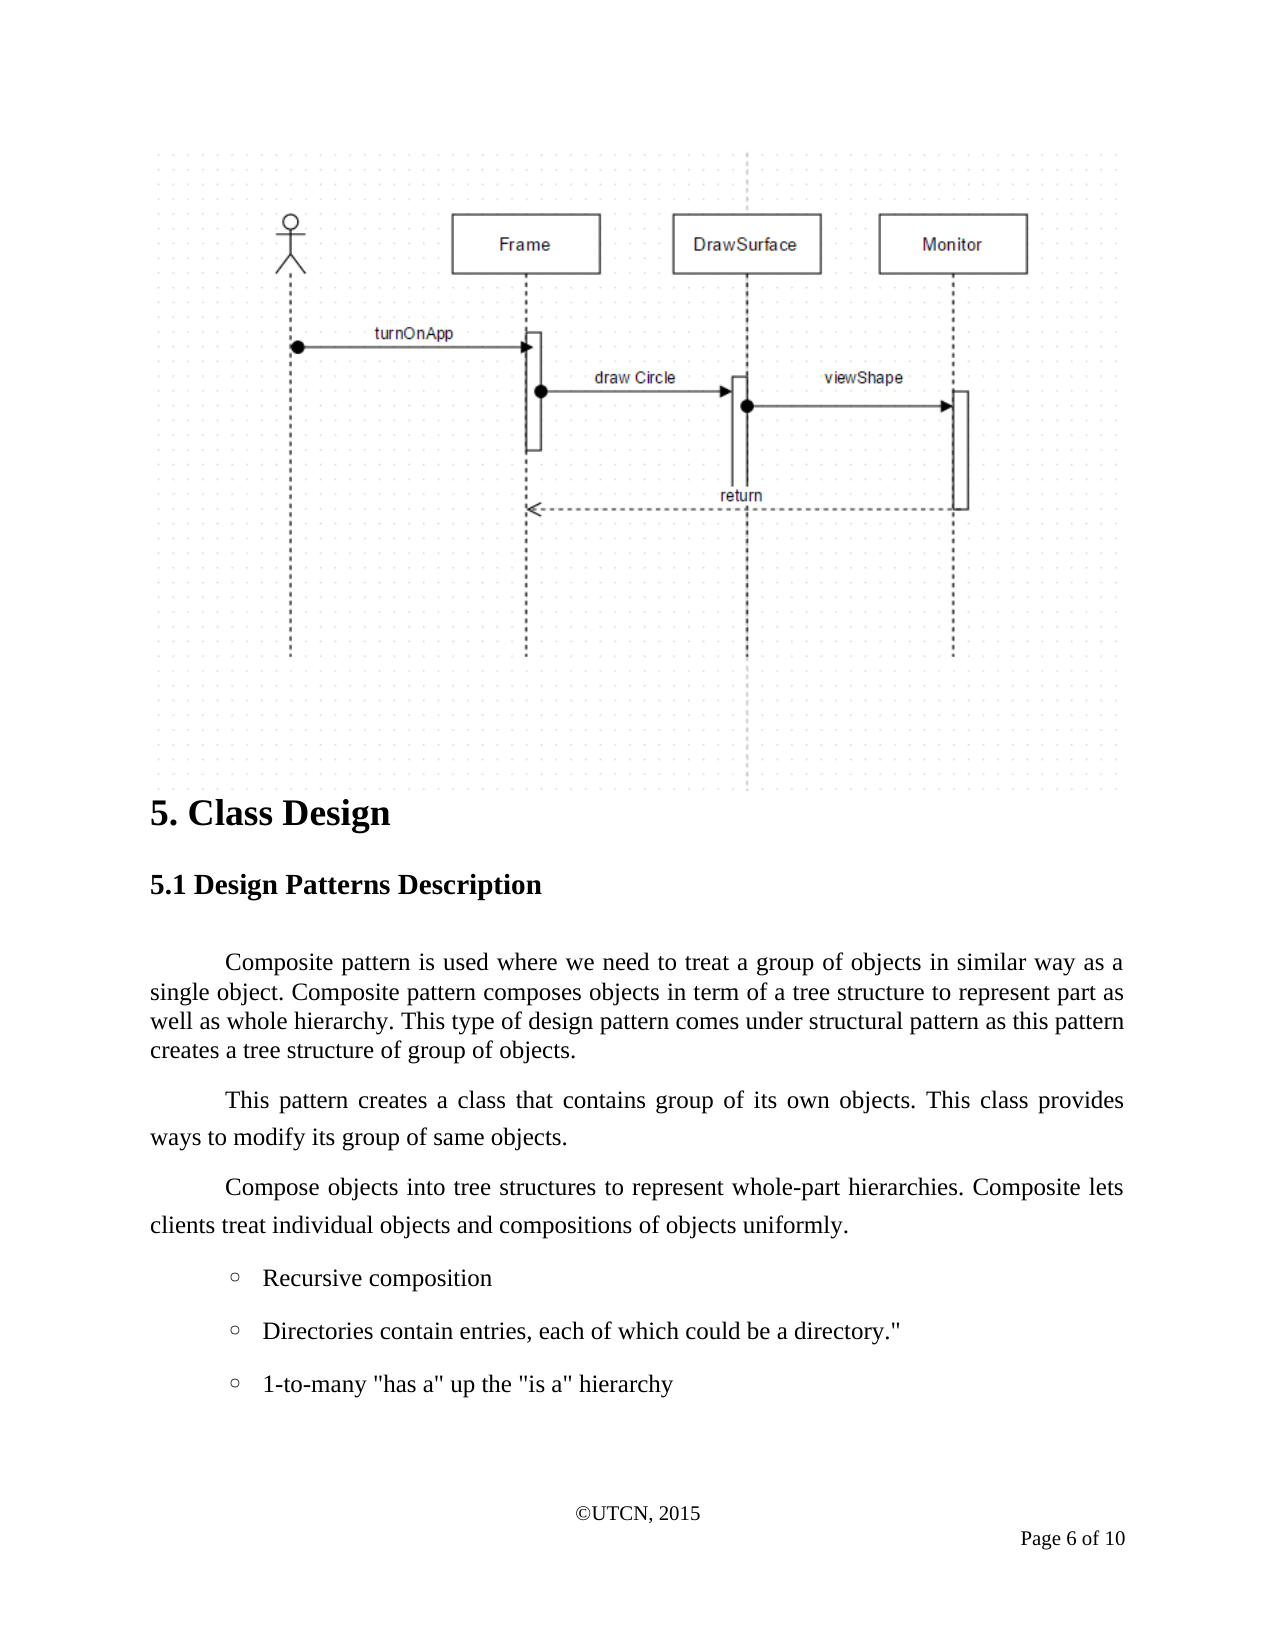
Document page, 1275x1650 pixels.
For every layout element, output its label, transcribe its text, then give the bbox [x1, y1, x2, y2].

picture [150, 150, 1125, 791]
list 1-to-many "has a" up the "is a" hierarchy [225, 1363, 1125, 1398]
list Directories contain entries, each of which could be a directory." [225, 1310, 1125, 1345]
title 5. Class Design [150, 791, 1125, 834]
text Composite pattern is used where we need to treat a group of objects in similar way as a single object. Composite pattern composes objects in term of a tree structure to represent part as well as whole hierarchy. This type of design pattern comes under structural pattern as this pattern creates a tree structure of group of objects. [150, 943, 1125, 1063]
text This pattern creates a class that contains group of its own objects. This class provides ways to modify its group of same objects. [150, 1076, 1125, 1151]
text 5.1 Design Patterns Description [150, 867, 1125, 901]
list Recursive composition [225, 1257, 1125, 1292]
text Compose objects into tree structures to represent whole-part hierarchies. Composite lets clients treat individual objects and compositions of objects uniformly. [150, 1163, 1125, 1238]
